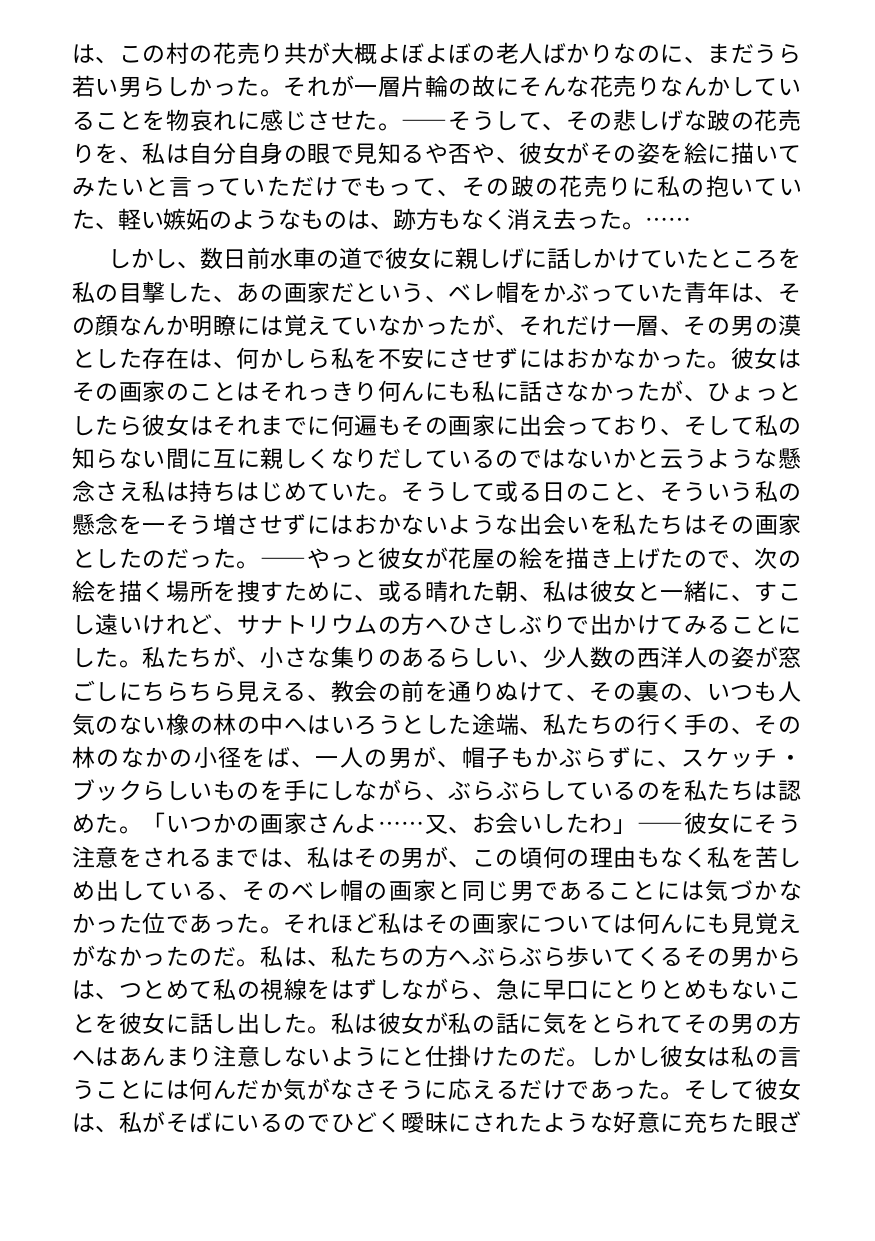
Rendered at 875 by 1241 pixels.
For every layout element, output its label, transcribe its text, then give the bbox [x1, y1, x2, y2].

text しかし、数日前水車の道で彼女に親しげに話しかけていたところを私の目撃した、あの画家だという、ベレ帽をかぶっていた青年は、その顔なんか明瞭には覚えていなかったが、それだけ一層、その男の漠とした存在は、何かしら私を不安にさせずにはおかなかった。彼女はその画家のことはそれっきり何んにも私に話さなかったが、ひょっとしたら彼女はそれまでに何遍もその画家に出会っており、そして私の知らない間に互に親しくなりだしているのではないかと云うような懸念さえ私は持ちはじめていた。そうして或る日のこと、そういう私の懸念を一そう増させずにはおかないような出会いを私たちはその画家としたのだった。――やっと彼女が花屋の絵を描き上げたので、次の絵を描く場所を捜すために、或る晴れた朝、私は彼女と一緒に、すこし遠いけれど、サナトリウムの方へひさしぶりで出かけてみることにした。私たちが、小さな集りのあるらしい、少人数の西洋人の姿が窓ごしにちらちら見える、教会の前を通りぬけて、その裏の、いつも人気のない橡の林の中へはいろうとした途端、私たちの行く手の、その林のなかの小径をば、一人の男が、帽子もかぶらずに、スケッチ・ブックらしいものを手にしながら、ぶらぶらしているのを私たちは認めた。「いつかの画家さんよ……又、お会いしたわ」――彼女にそう注意をされるまでは、私はその男が、この頃何の理由もなく私を苦しめ出している、そのベレ帽の画家と同じ男であることには気づかなかった位であった。それほど私はその画家については何んにも見覚えがなかったのだ。私は、私たちの方へぶらぶら歩いてくるその男からは、つとめて私の視線をはずしながら、急に早口にとりとめもないことを彼女に話し出した。私は彼女が私の話に気をとられてその男の方へはあんまり注意しないようにと仕掛けたのだ。しかし彼女は私の言うことには何んだか気がなさそうに応えるだけであった。そして彼女は、私がそばにいるのでひどく曖昧にされたような好意に充ちた眼ざ [72, 241, 802, 1138]
text は、この村の花売り共が大概よぼよぼの老人ばかりなのに、まだうら若い男らしかった。それが一層片輪の故にそんな花売りなんかしていることを物哀れに感じさせた。――そうして、その悲しげな跛の花売りを、私は自分自身の眼で見知るや否や、彼女がその姿を絵に描いてみたいと言っていただけでもって、その跛の花売りに私の抱いていた、軽い嫉妬のようなものは、跡方もなく消え去った。…… [72, 36, 802, 235]
